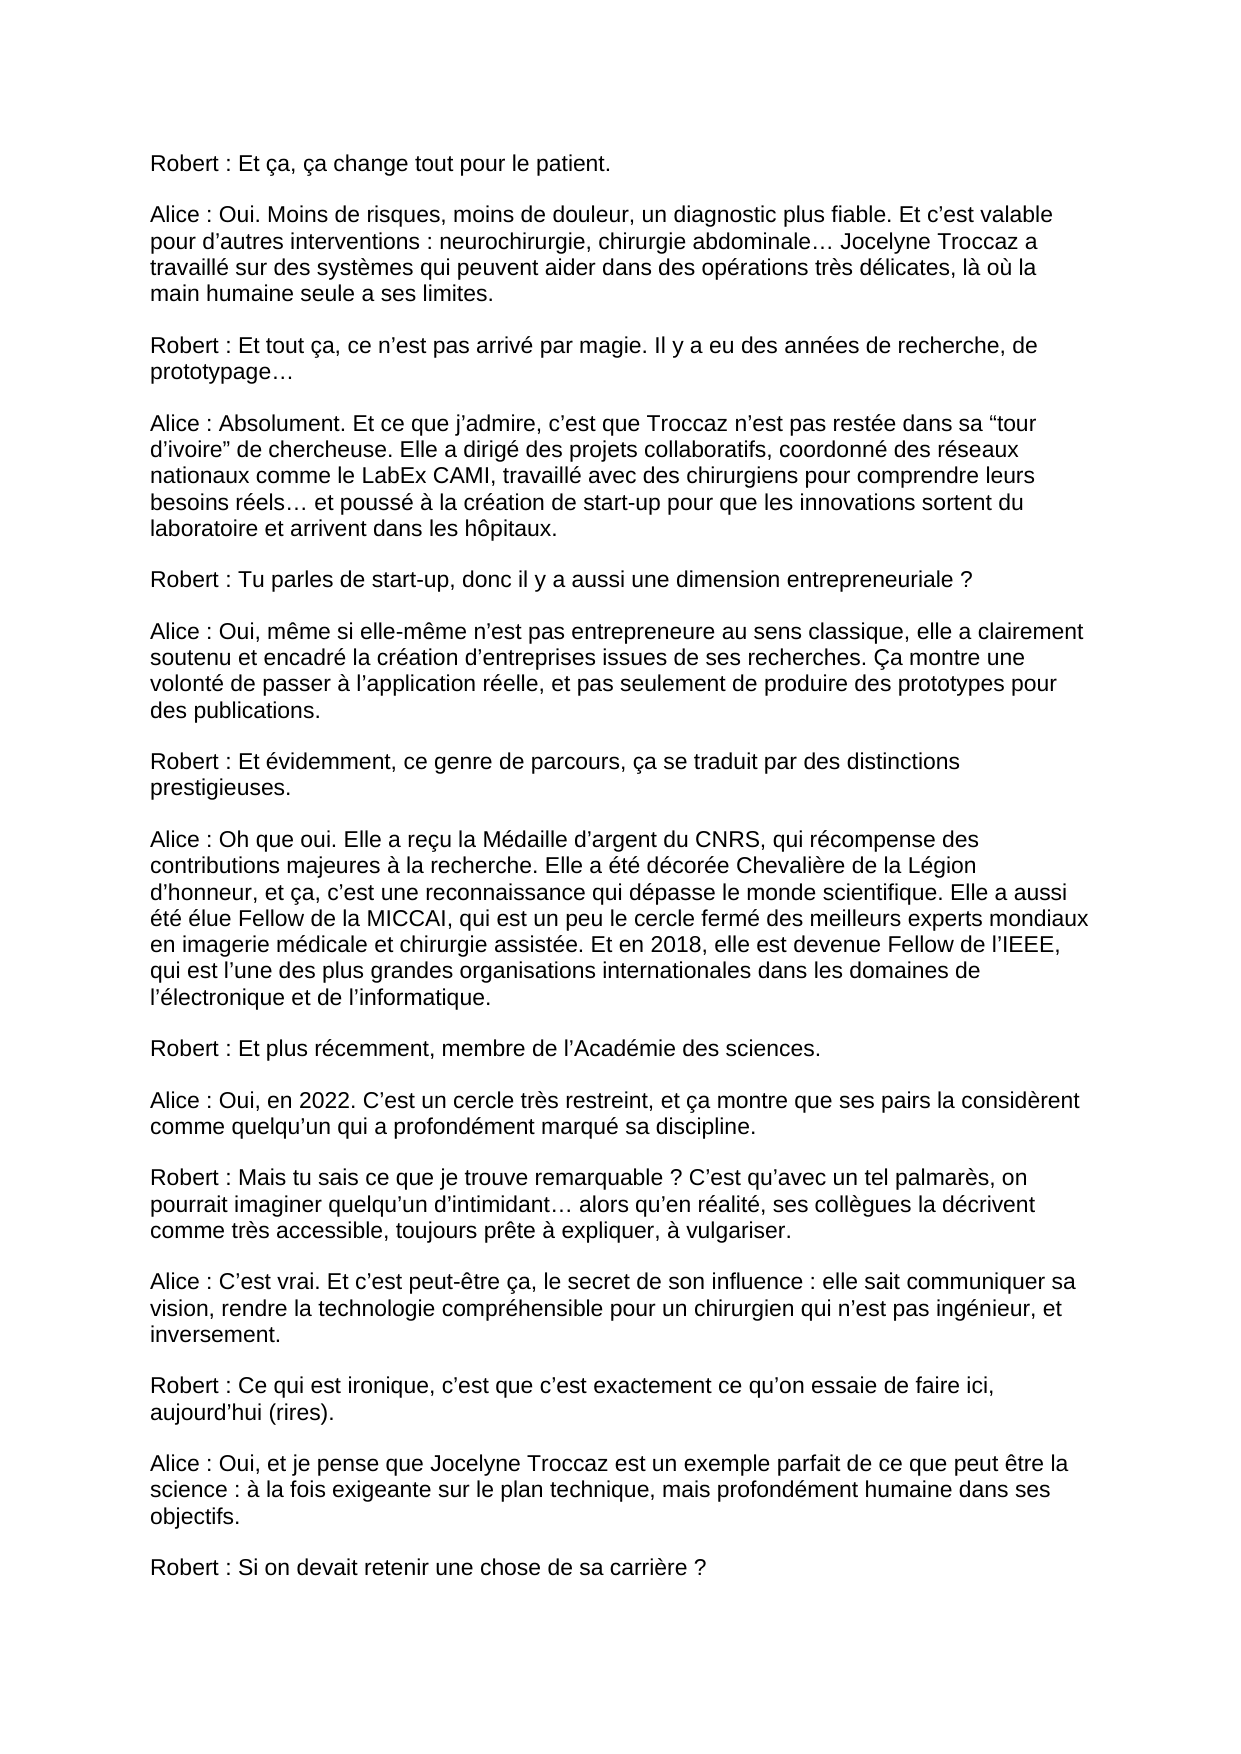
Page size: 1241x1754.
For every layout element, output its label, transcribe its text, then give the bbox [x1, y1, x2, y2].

text Robert : Si on devait retenir une chose de sa carrière ? [150, 1554, 1090, 1581]
text Alice : Oui, et je pense que Jocelyne Troccaz est un exemple parfait de ce que peut être la science : à la fois exigeante sur le plan technique, mais profondément humaine dans ses objectifs. [150, 1450, 1090, 1529]
text Alice : Oui, même si elle-même n’est pas entrepreneure au sens classique, elle a clairement soutenu et encadré la création d’entreprises issues de ses recherches. Ça montre une volonté de passer à l’application réelle, et pas seulement de produire des prototypes pour des publications. [150, 618, 1090, 723]
text Robert : Ce qui est ironique, c’est que c’est exactement ce qu’on essaie de faire ici, aujourd’hui (rires). [150, 1372, 1090, 1425]
text Alice : Absolument. Et ce que j’admire, c’est que Troccaz n’est pas restée dans sa “tour d’ivoire” de chercheuse. Elle a dirigé des projets collaboratifs, coordonné des réseaux nationaux comme le LabEx CAMI, travaillé avec des chirurgiens pour comprendre leurs besoins réels… et poussé à la création de start-up pour que les innovations sortent du laboratoire et arrivent dans les hôpitaux. [150, 409, 1090, 541]
text Robert : Et tout ça, ce n’est pas arrivé par magie. Il y a eu des années de recherche, de prototypage… [150, 332, 1090, 384]
text Alice : Oui. Moins de risques, moins de douleur, un diagnostic plus fiable. Et c’est valable pour d’autres interventions : neurochirurgie, chirurgie abdominale… Jocelyne Troccaz a travaillé sur des systèmes qui peuvent aider dans des opérations très délicates, là où la main humaine seule a ses limites. [150, 201, 1090, 307]
text Alice : C’est vrai. Et c’est peut-être ça, le secret de son influence : elle sait communiquer sa vision, rendre la technologie compréhensible pour un chirurgien qui n’est pas ingénieur, et inversement. [150, 1268, 1090, 1347]
text Robert : Et plus récemment, membre de l’Académie des sciences. [150, 1035, 1090, 1062]
text Robert : Tu parles de start-up, donc il y a aussi une dimension entrepreneuriale ? [150, 566, 1090, 593]
text Robert : Et ça, ça change tout pour le patient. [150, 150, 1090, 176]
text Alice : Oh que oui. Elle a reçu la Médaille d’argent du CNRS, qui récompense des contributions majeures à la recherche. Elle a été décorée Chevalière de la Légion d’honneur, et ça, c’est une reconnaissance qui dépasse le monde scientifique. Elle a aussi été élue Fellow de la MICCAI, qui est un peu le cercle fermé des meilleurs experts mondiaux en imagerie médicale et chirurgie assistée. Et en 2018, elle est devenue Fellow de l’IEEE, qui est l’une des plus grandes organisations internationales dans les domaines de l’électronique et de l’informatique. [150, 826, 1090, 1010]
text Alice : Oui, en 2022. C’est un cercle très restreint, et ça montre que ses pairs la considèrent comme quelqu’un qui a profondément marqué sa discipline. [150, 1087, 1090, 1139]
text Robert : Mais tu sais ce que je trouve remarquable ? C’est qu’avec un tel palmarès, on pourrait imaginer quelqu’un d’intimidant… alors qu’en réalité, ses collègues la décrivent comme très accessible, toujours prête à expliquer, à vulgariser. [150, 1164, 1090, 1243]
text Robert : Et évidemment, ce genre de parcours, ça se traduit par des distinctions prestigieuses. [150, 748, 1090, 801]
